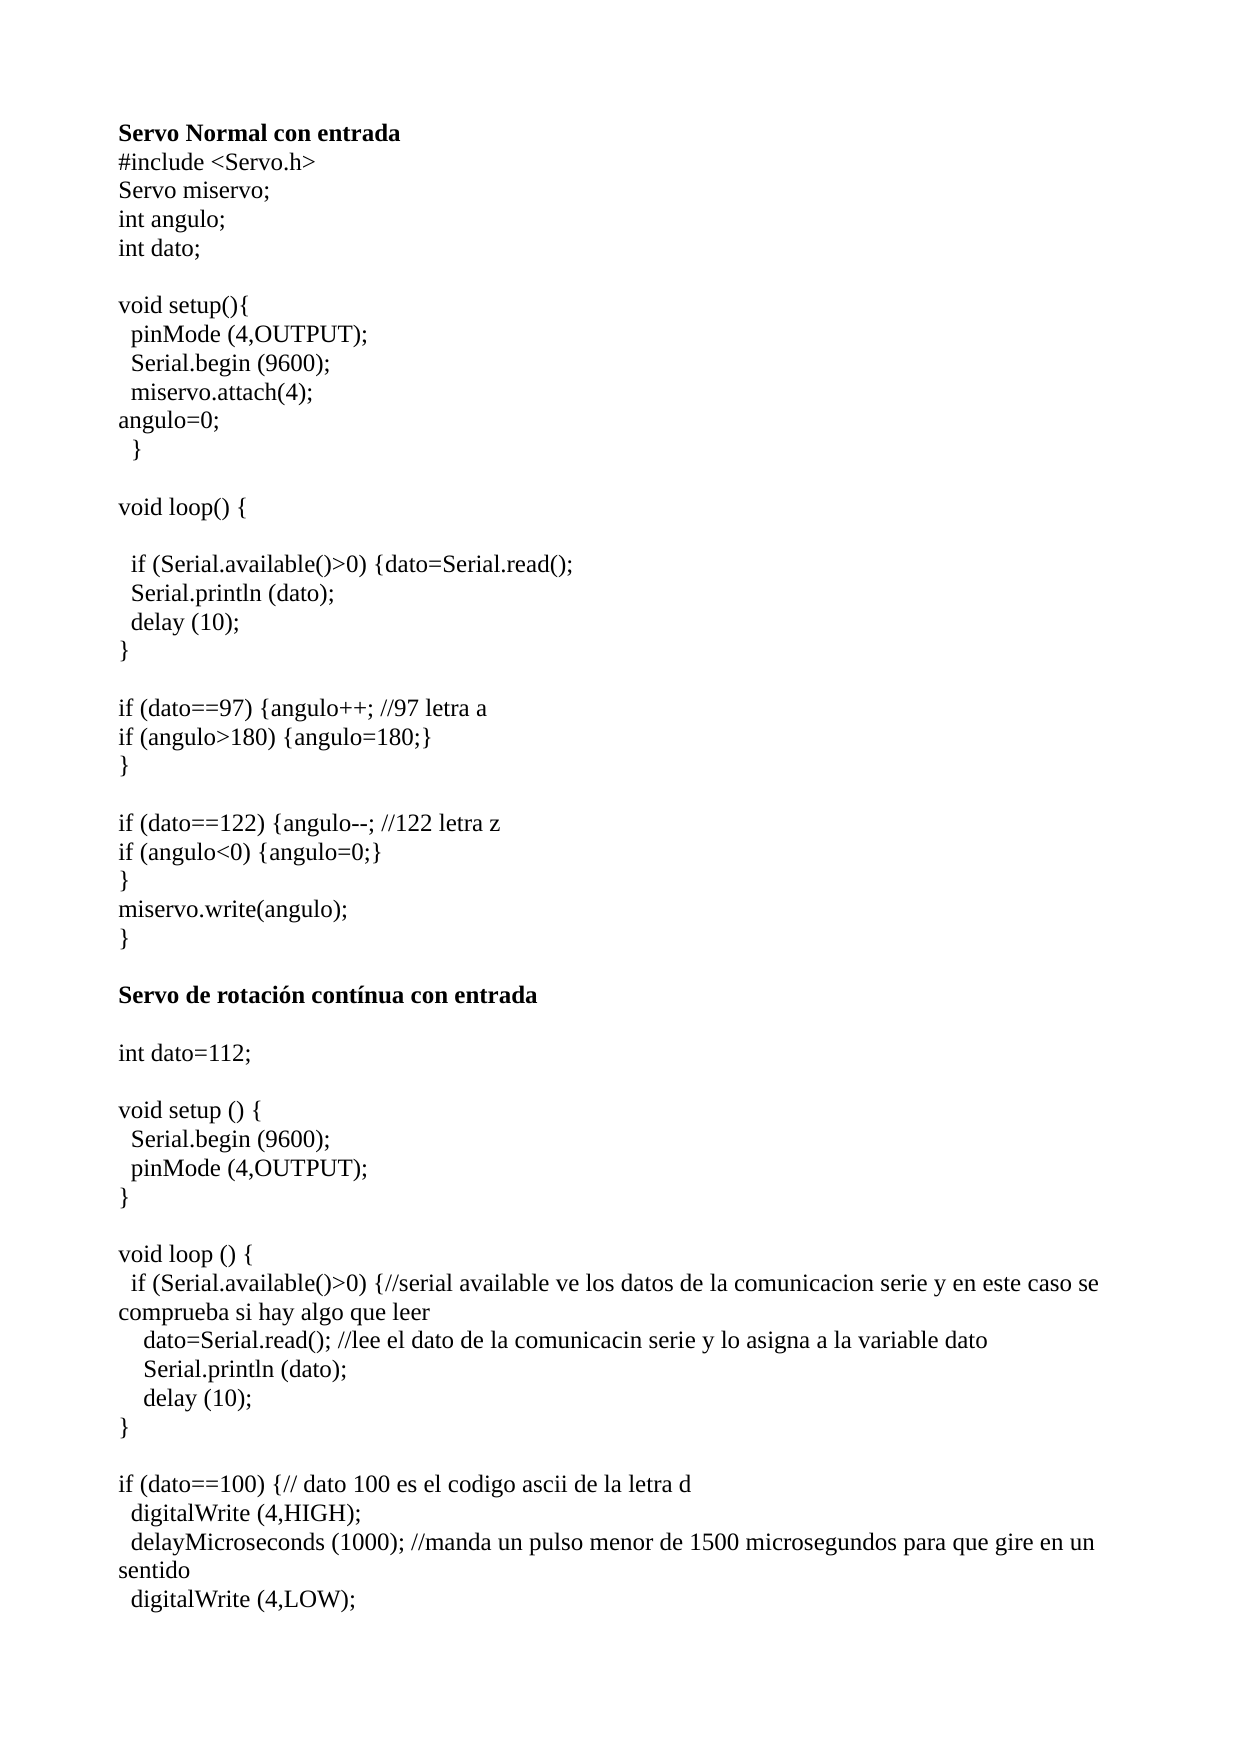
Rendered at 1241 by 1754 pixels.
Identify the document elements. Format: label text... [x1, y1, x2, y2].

text if (angulo>180) {angulo=180;} [118, 722, 1122, 751]
text } [118, 866, 1122, 894]
text Servo de rotación contínua con entrada [118, 981, 1122, 1009]
text if (dato==100) {// dato 100 es el codigo ascii de la letra d [118, 1469, 1122, 1498]
text } [118, 1182, 1122, 1211]
text digitalWrite (4,LOW); [118, 1584, 1122, 1613]
text Serial.begin (9600); [118, 1124, 1122, 1153]
text int dato; [118, 233, 1122, 262]
text delay (10); [118, 607, 1122, 636]
text } [118, 923, 1122, 952]
text Servo Normal con entrada [118, 118, 1122, 147]
text } [118, 434, 1122, 463]
text int dato=112; [118, 1038, 1122, 1067]
text pinMode (4,OUTPUT); [118, 1153, 1122, 1182]
text Servo miservo; [118, 176, 1122, 204]
text dato=Serial.read(); //lee el dato de la comunicacin serie y lo asigna a la variable dato [118, 1326, 1122, 1354]
text if (Serial.available()>0) {dato=Serial.read(); [118, 549, 1122, 578]
text if (dato==97) {angulo++; //97 letra a [118, 693, 1122, 722]
text angulo=0; [118, 406, 1122, 434]
text Serial.println (dato); [118, 578, 1122, 607]
text if (dato==122) {angulo--; //122 letra z [118, 808, 1122, 837]
text } [118, 636, 1122, 664]
text delay (10); [118, 1383, 1122, 1412]
text void setup(){ [118, 291, 1122, 319]
text digitalWrite (4,HIGH); [118, 1498, 1122, 1527]
text if (angulo<0) {angulo=0;} [118, 837, 1122, 866]
text void setup () { [118, 1096, 1122, 1124]
text void loop () { [118, 1239, 1122, 1268]
text void loop() { [118, 492, 1122, 521]
text int angulo; [118, 204, 1122, 233]
text pinMode (4,OUTPUT); [118, 319, 1122, 348]
text delayMicroseconds (1000); //manda un pulso menor de 1500 microsegundos para que gire en un sentido [118, 1527, 1122, 1584]
text } [118, 1412, 1122, 1441]
text Serial.begin (9600); [118, 348, 1122, 377]
text Serial.println (dato); [118, 1354, 1122, 1383]
text if (Serial.available()>0) {//serial available ve los datos de la comunicacion serie y en este caso se comprueba si hay algo que leer [118, 1268, 1122, 1326]
text } [118, 751, 1122, 779]
text miservo.attach(4); [118, 377, 1122, 406]
text #include <Servo.h> [118, 147, 1122, 176]
text miservo.write(angulo); [118, 894, 1122, 923]
